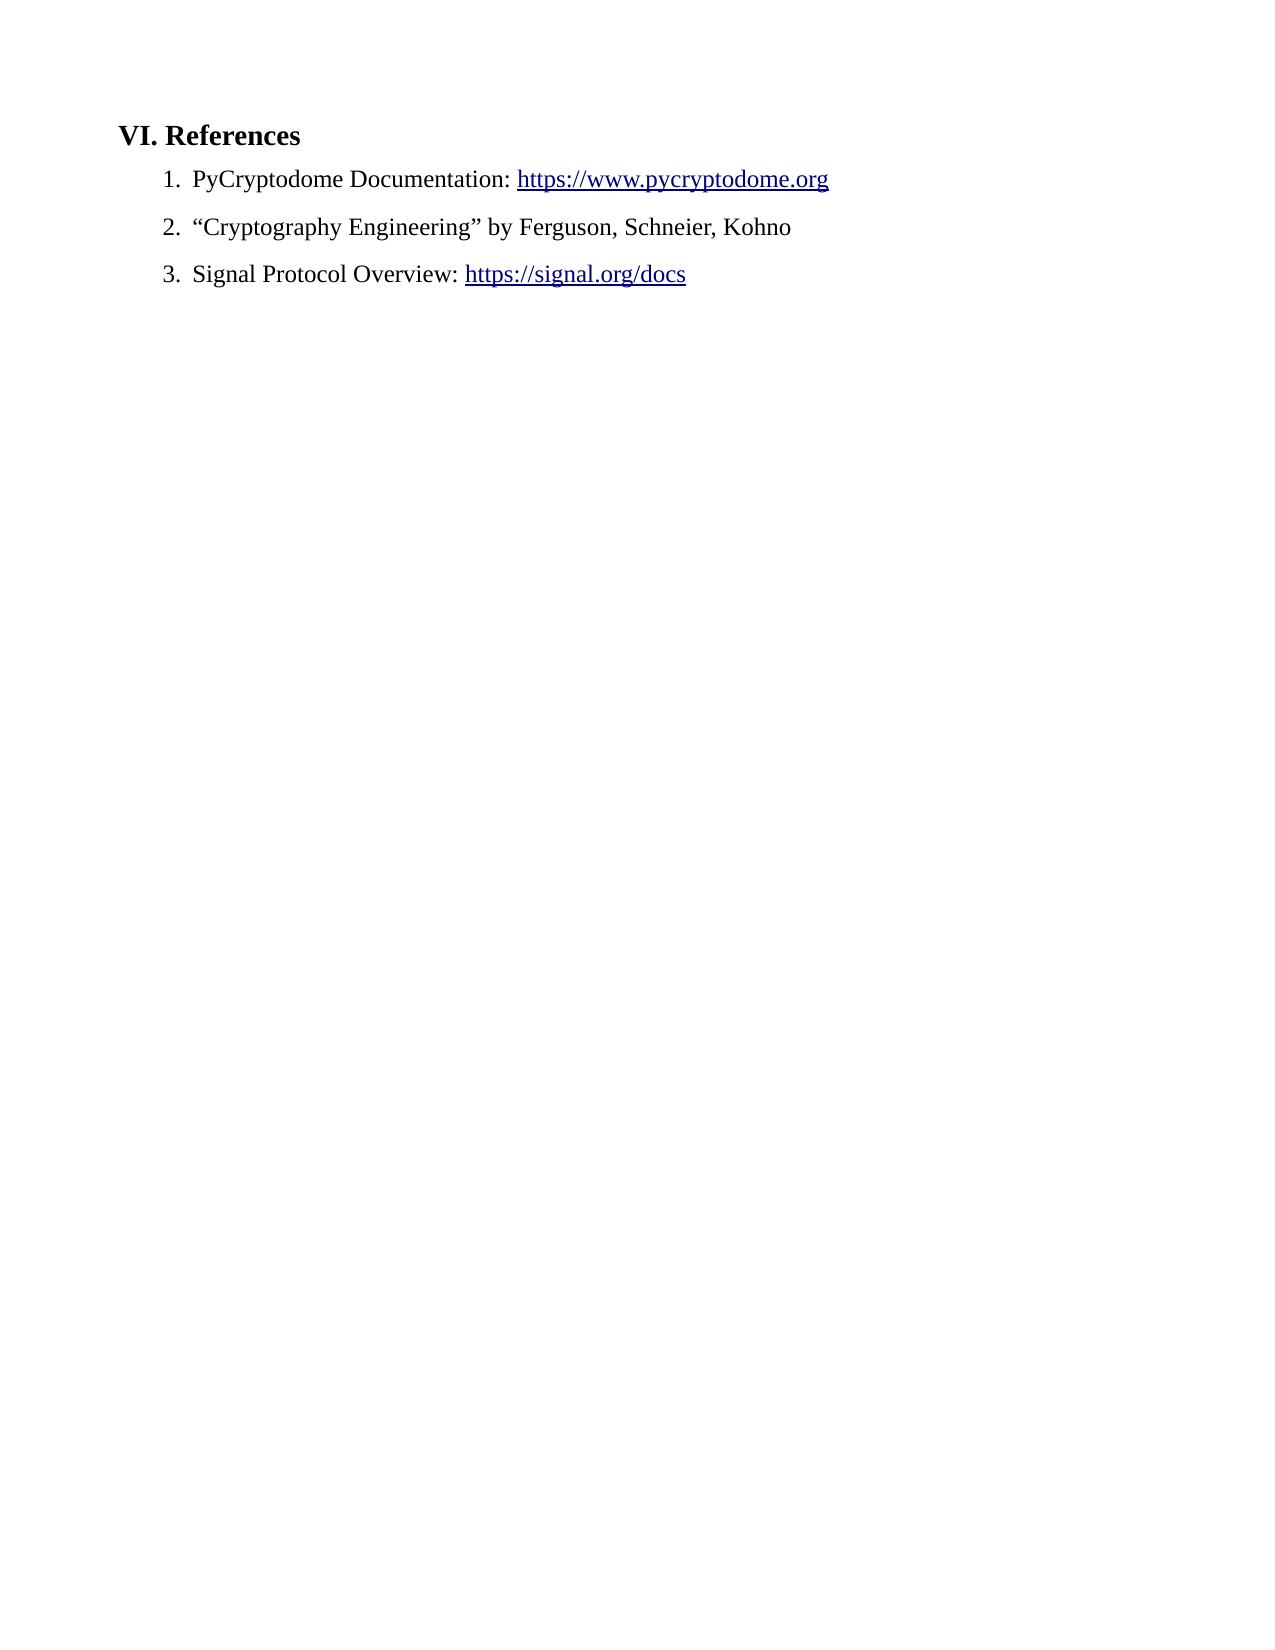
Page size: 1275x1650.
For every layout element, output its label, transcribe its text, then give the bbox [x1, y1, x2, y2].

subtitle VI. References [118, 118, 1157, 152]
list “Cryptography Engineering” by Ferguson, Schneier, Kohno [162, 212, 1157, 241]
list PyCryptodome Documentation: https://www.pycryptodome.org [162, 164, 1157, 193]
list Signal Protocol Overview: https://signal.org/docs [162, 259, 1157, 288]
